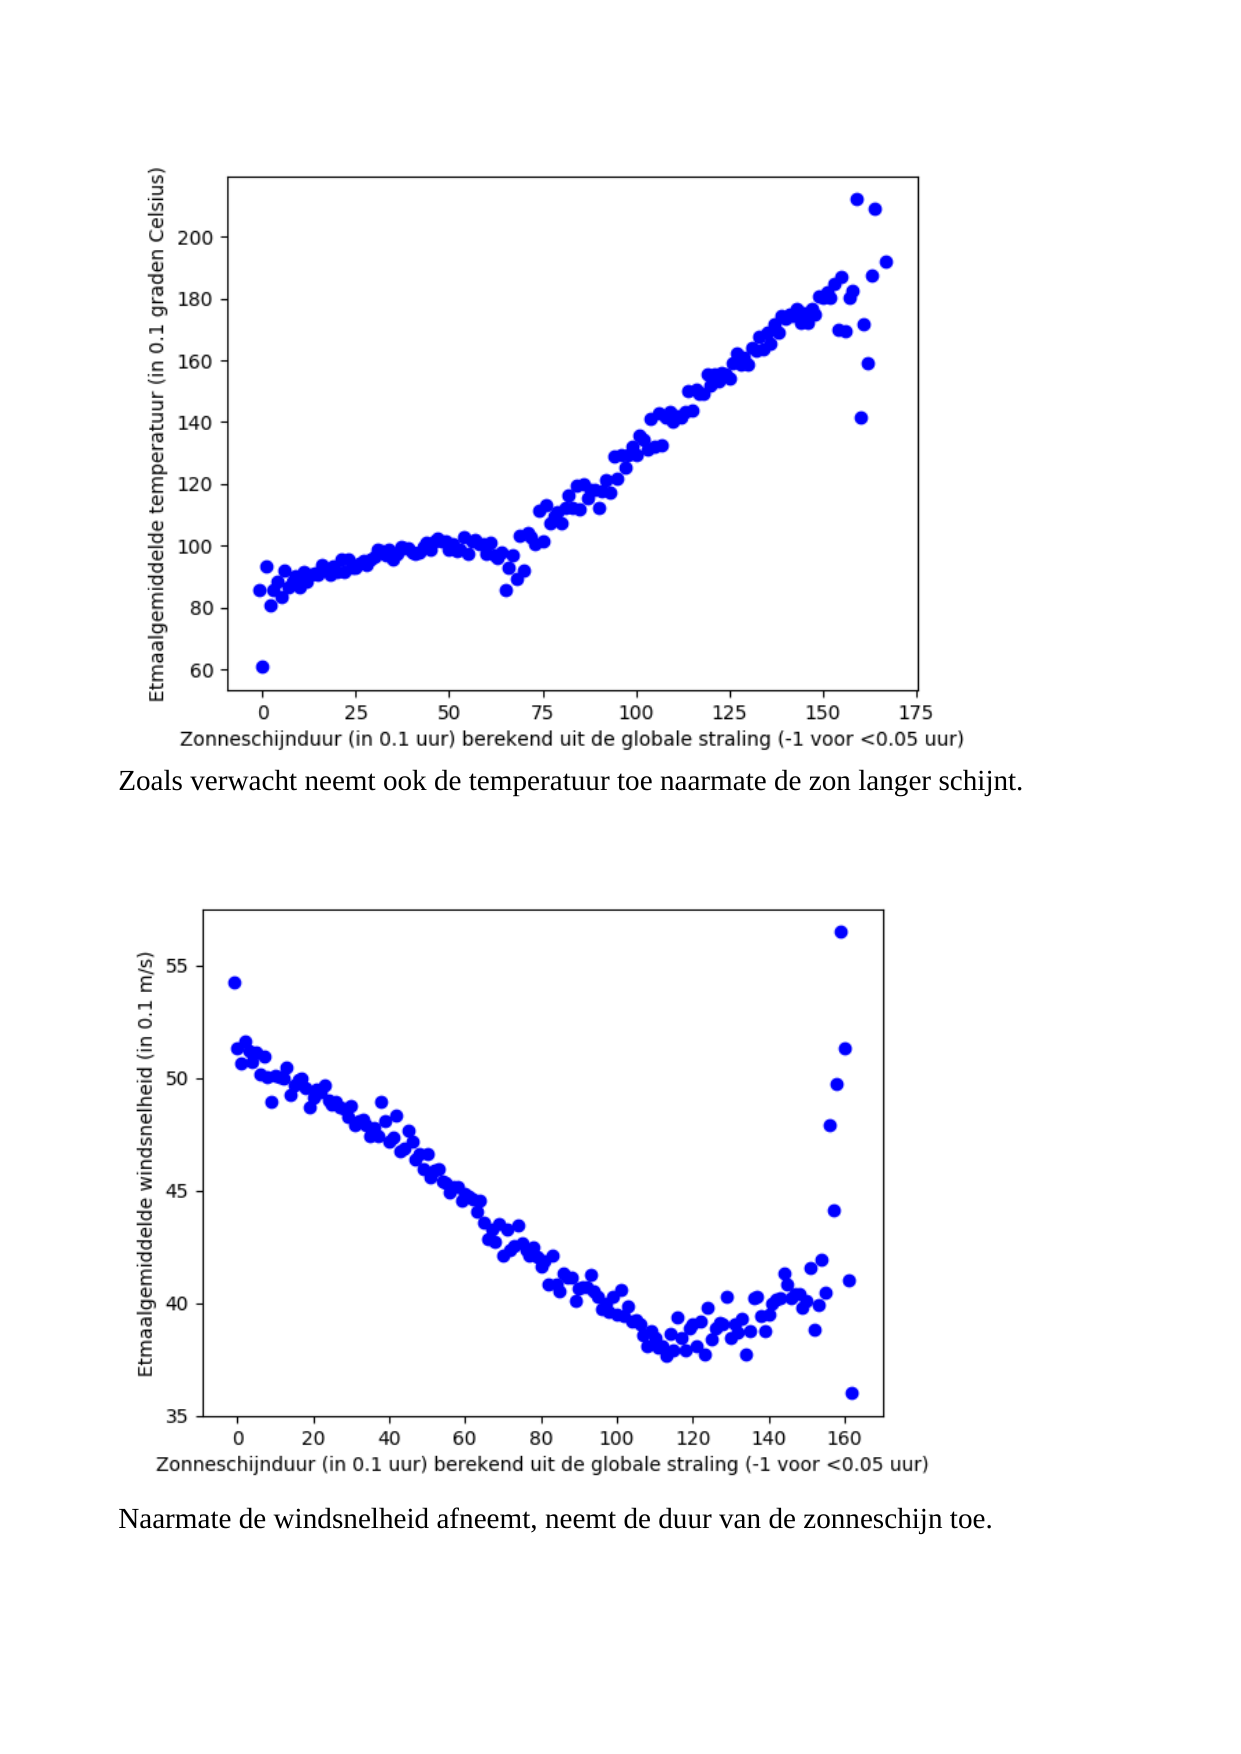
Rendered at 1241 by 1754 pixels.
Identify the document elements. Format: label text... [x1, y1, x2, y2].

picture [93, 830, 971, 1489]
picture [116, 96, 1007, 764]
text Zoals verwacht neemt ook de temperatuur toe naarmate de zon langer schijnt. [118, 118, 1122, 797]
text Naarmate de windsnelheid afneemt, neemt de duur van de zonneschijn toe. [118, 1501, 1122, 1535]
